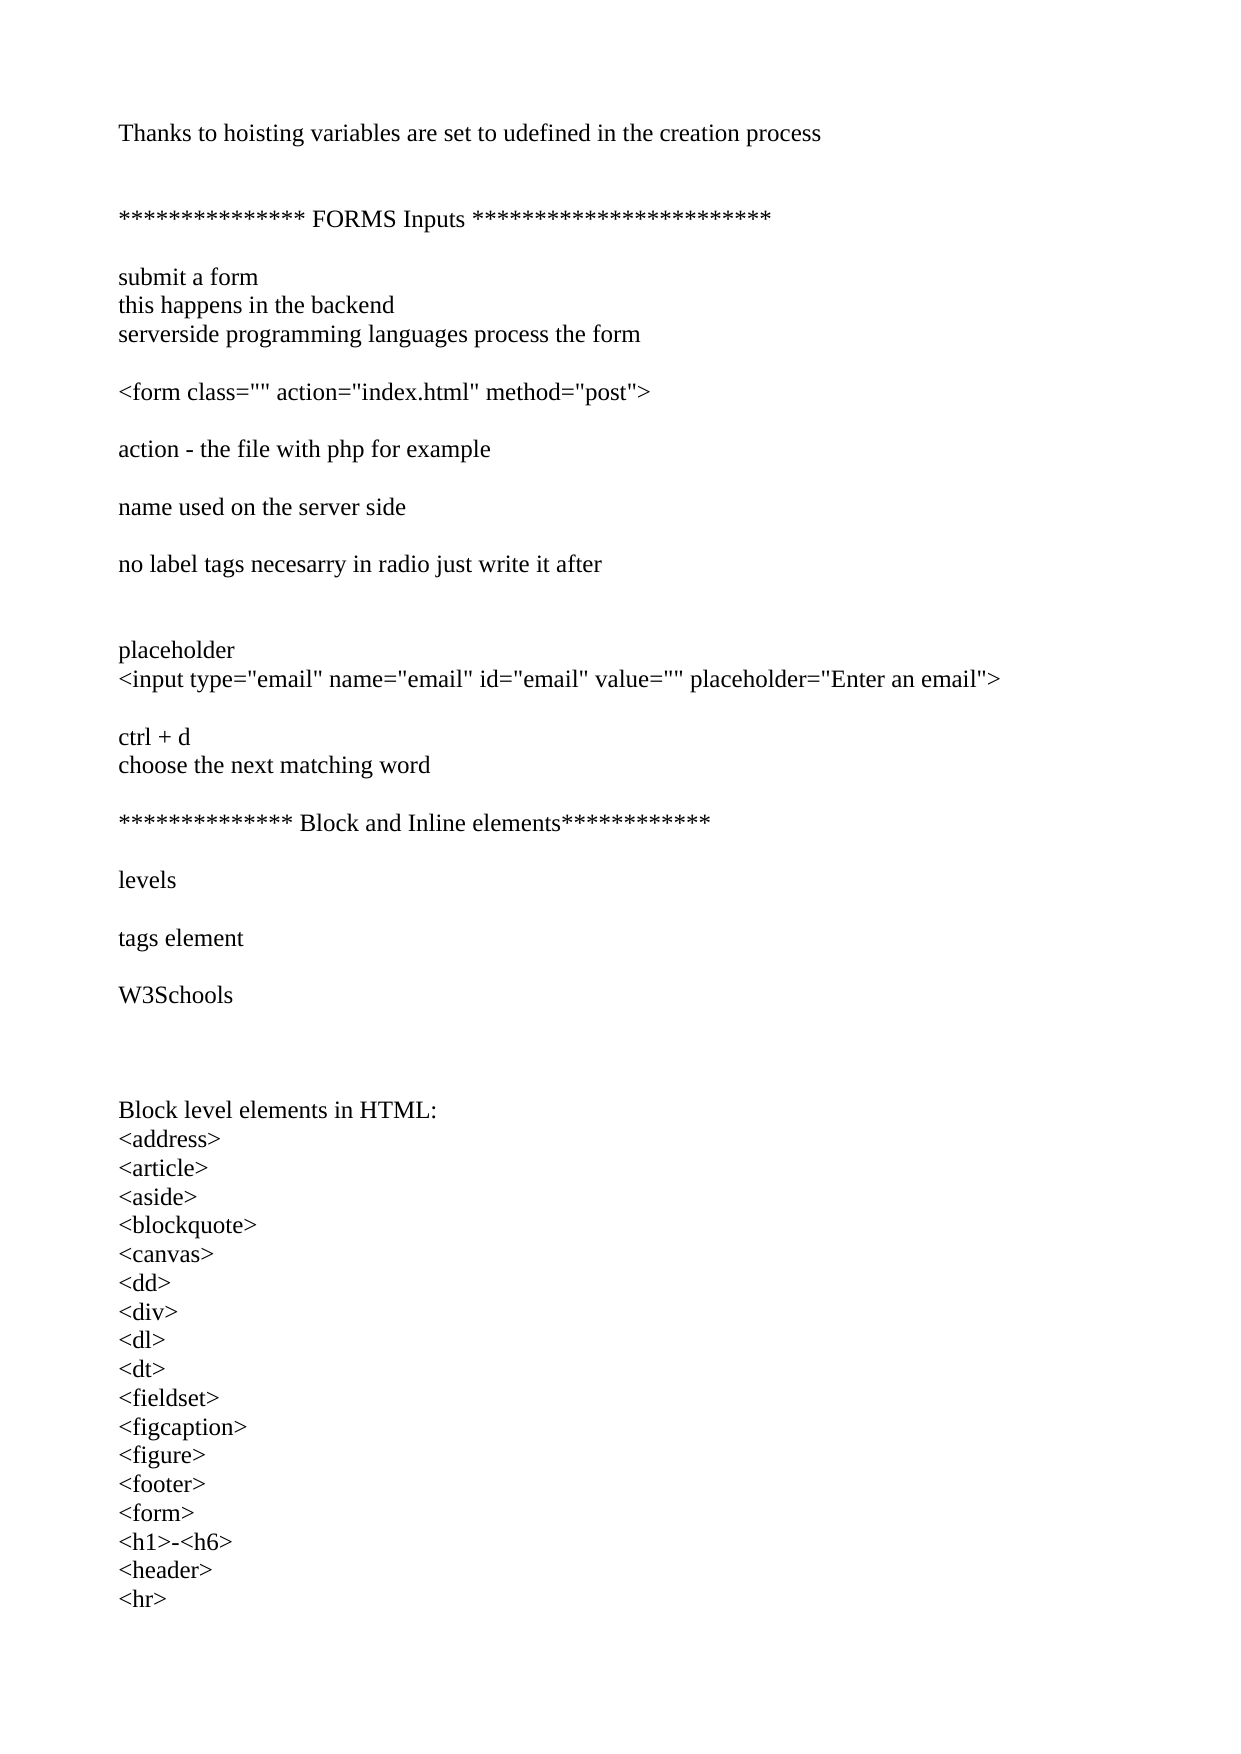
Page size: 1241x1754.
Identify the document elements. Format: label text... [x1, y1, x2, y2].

text serverside programming languages process the form [118, 319, 1122, 348]
text *************** FORMS Inputs ************************ [118, 204, 1122, 233]
text <hr> [118, 1584, 1122, 1613]
text <form> [118, 1498, 1122, 1527]
text <header> [118, 1556, 1122, 1584]
text <dt> [118, 1354, 1122, 1383]
text name used on the server side [118, 492, 1122, 521]
text <input type="email" name="email" id="email" value="" placeholder="Enter an email"> [118, 664, 1122, 693]
text <blockquote> [118, 1211, 1122, 1239]
text <address> [118, 1124, 1122, 1153]
text <figure> [118, 1441, 1122, 1469]
text choose the next matching word [118, 751, 1122, 779]
text <footer> [118, 1469, 1122, 1498]
text <dl> [118, 1326, 1122, 1354]
text <h1>-<h6> [118, 1527, 1122, 1556]
text <fieldset> [118, 1383, 1122, 1412]
text submit a form [118, 262, 1122, 291]
text tags element [118, 923, 1122, 952]
text <div> [118, 1297, 1122, 1326]
text ctrl + d [118, 722, 1122, 751]
text this happens in the backend [118, 291, 1122, 319]
text Block level elements in HTML: [118, 1096, 1122, 1124]
text <dd> [118, 1268, 1122, 1297]
text <article> [118, 1153, 1122, 1182]
text W3Schools [118, 981, 1122, 1009]
text no label tags necesarry in radio just write it after [118, 549, 1122, 578]
text <figcaption> [118, 1412, 1122, 1441]
text Thanks to hoisting variables are set to udefined in the creation process [118, 118, 1122, 147]
text action - the file with php for example [118, 434, 1122, 463]
text levels [118, 866, 1122, 894]
text ************** Block and Inline elements************ [118, 808, 1122, 837]
text <canvas> [118, 1239, 1122, 1268]
text <aside> [118, 1182, 1122, 1211]
text <form class="" action="index.html" method="post"> [118, 377, 1122, 406]
text placeholder [118, 636, 1122, 664]
